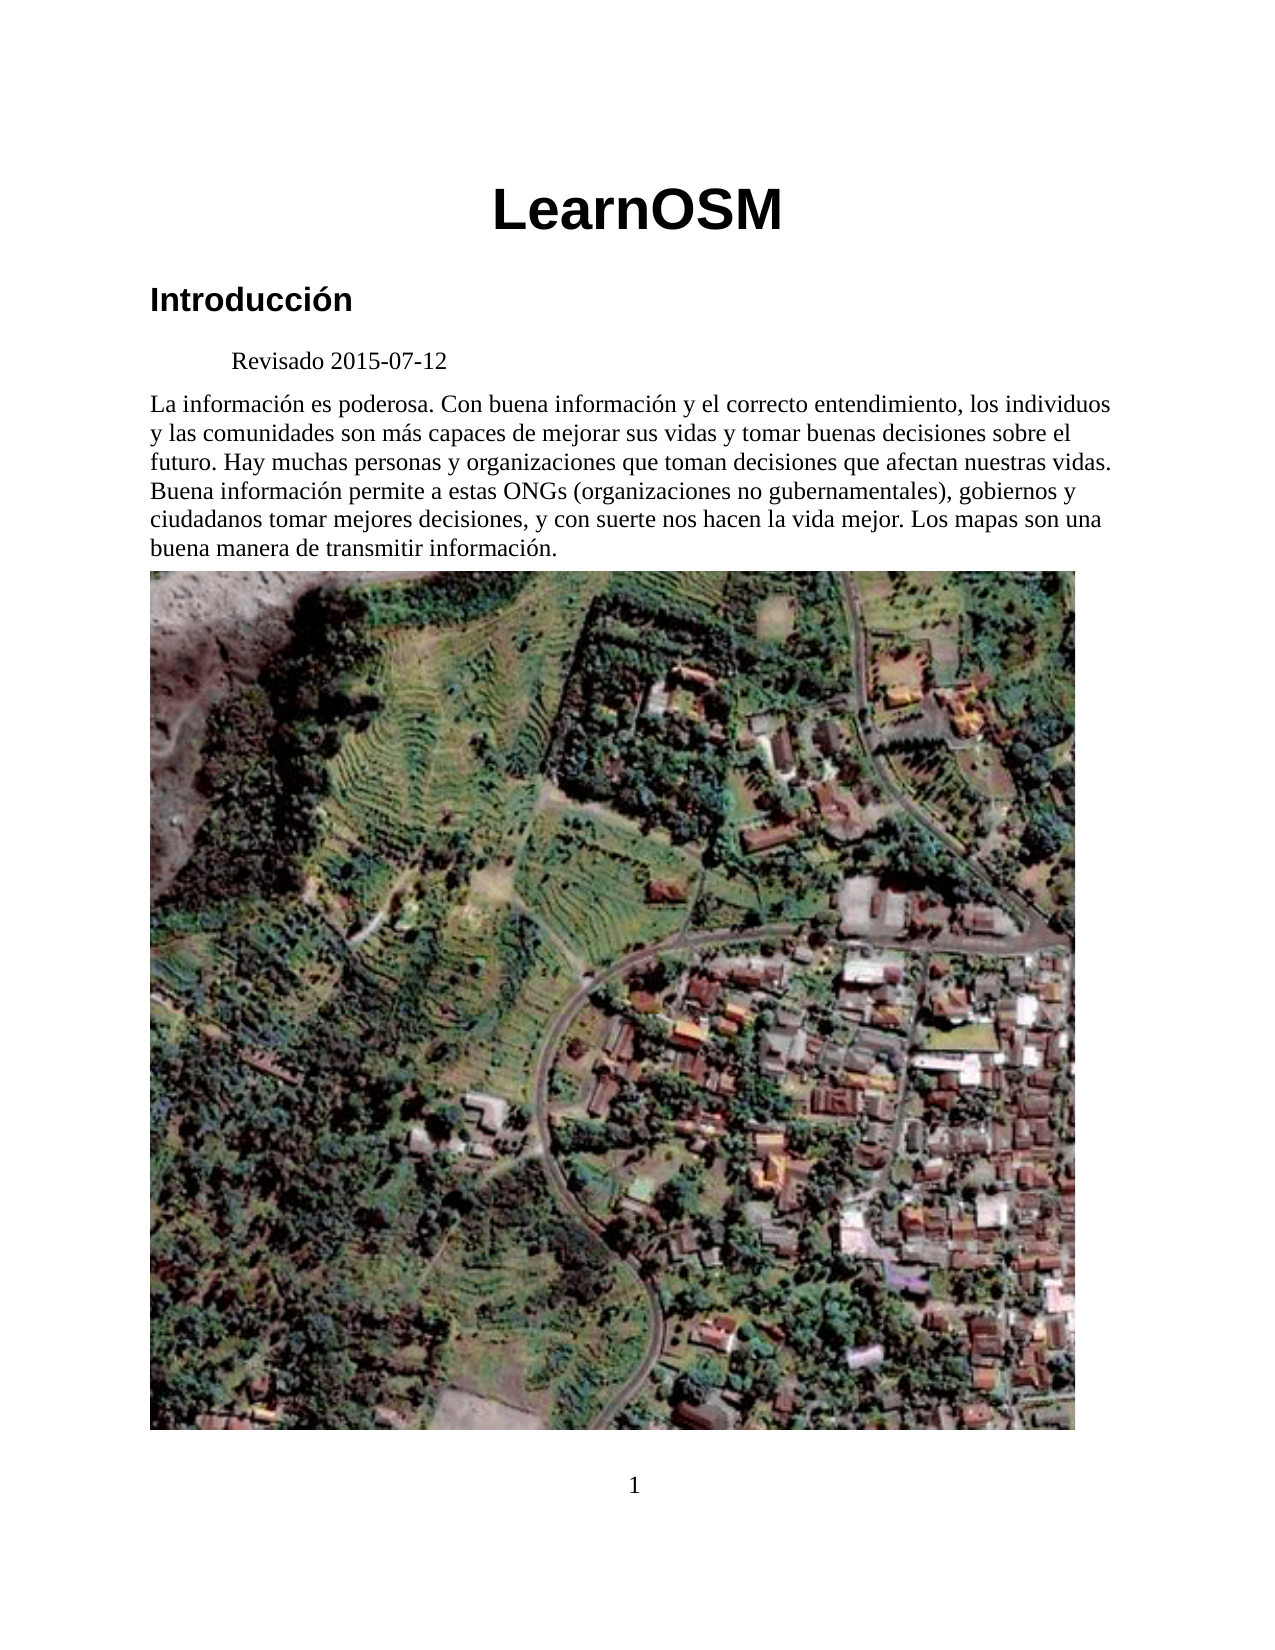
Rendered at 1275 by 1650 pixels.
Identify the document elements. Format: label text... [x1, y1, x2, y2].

title LearnOSM [150, 175, 1125, 242]
text La información es poderosa. Con buena información y el correcto entendimiento, los individuos y las comunidades son más capaces de mejorar sus vidas y tomar buenas decisiones sobre el futuro. Hay muchas personas y organizaciones que toman decisiones que afectan nuestras vidas. Buena información permite a estas ONGs (organizaciones no gubernamentales), gobiernos y ciudadanos tomar mejores decisiones, y con suerte nos hacen la vida mejor. Los mapas son una buena manera de transmitir información. [150, 389, 1125, 562]
picture [150, 571, 1075, 1430]
subtitle Introducción [150, 279, 1125, 318]
text Revisado 2015-07-12 [225, 346, 1125, 374]
